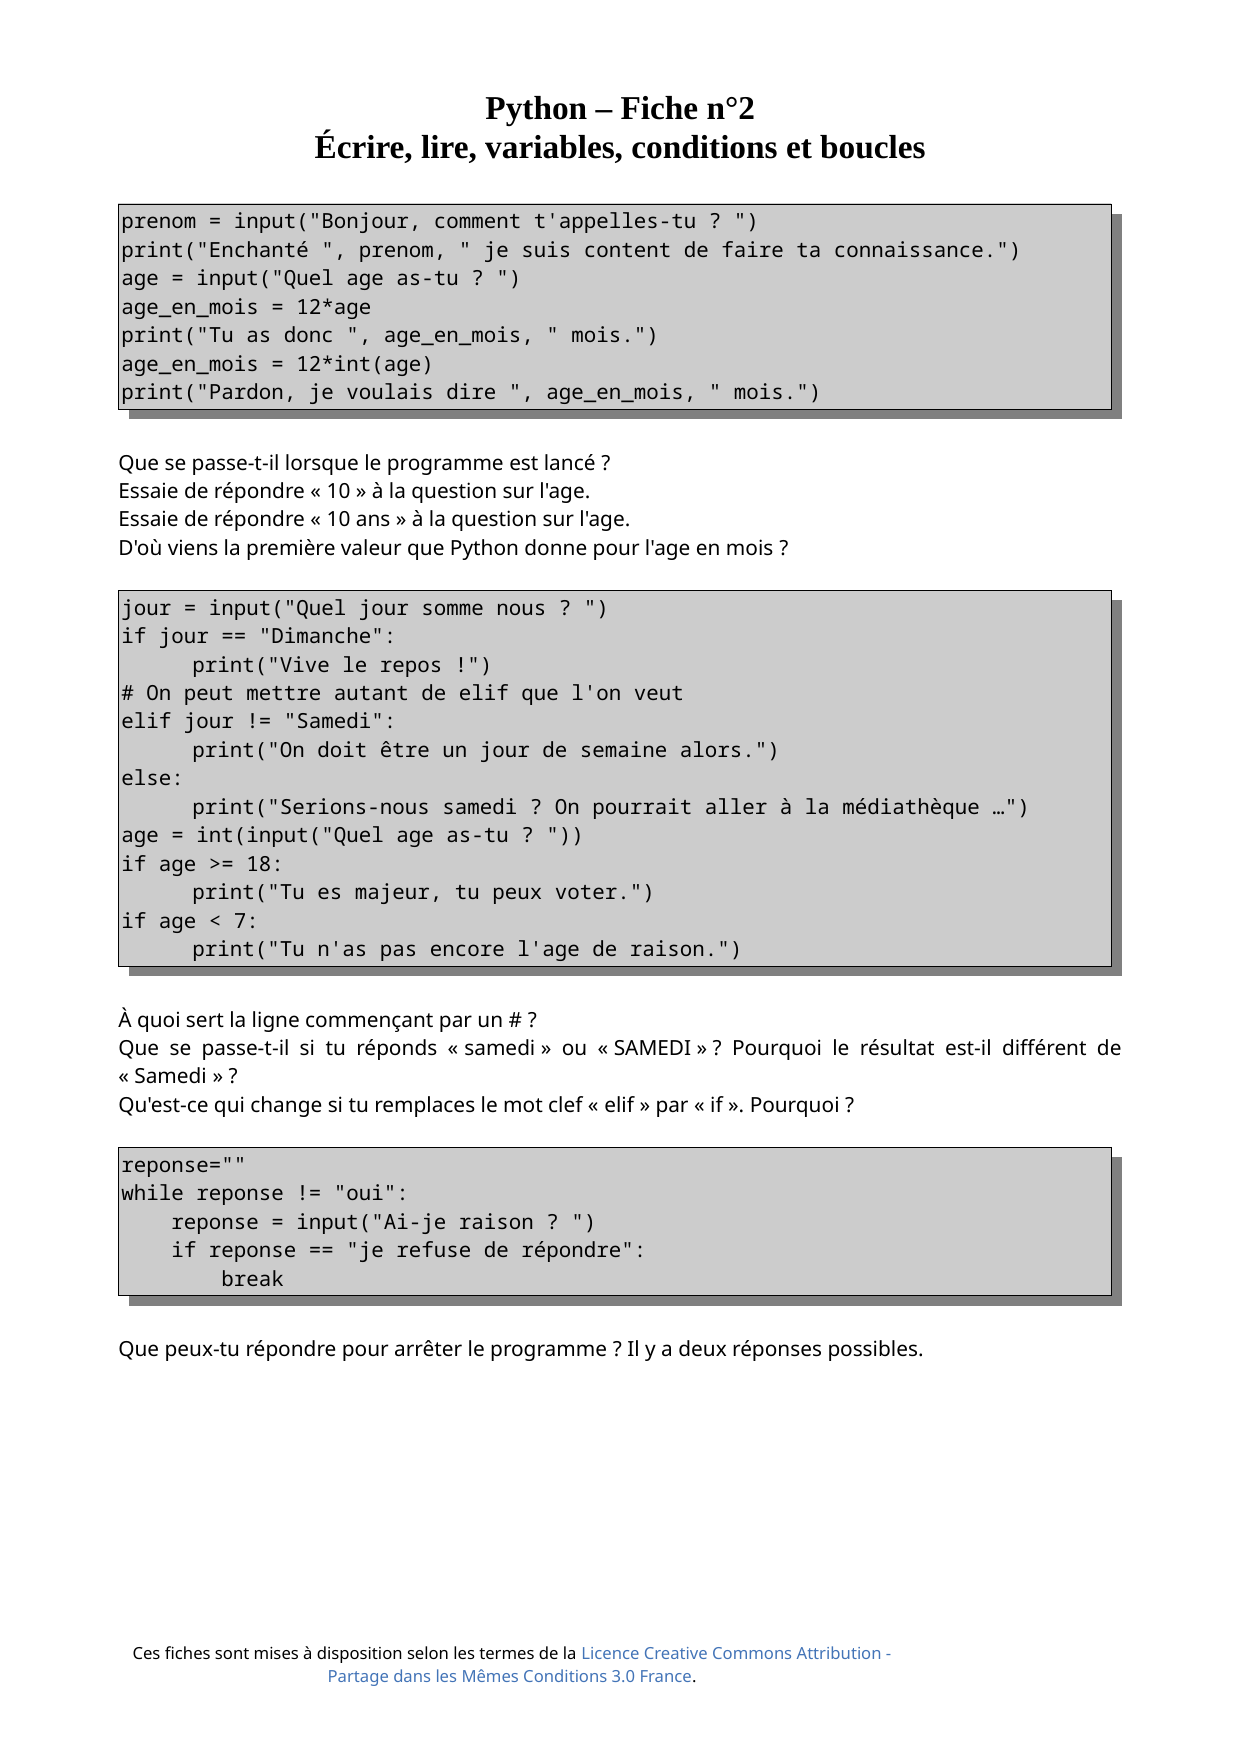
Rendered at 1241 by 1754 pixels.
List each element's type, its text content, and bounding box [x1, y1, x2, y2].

text if reponse == "je refuse de répondre": [119, 1232, 1111, 1261]
text Python – Fiche n°2 [118, 88, 1122, 127]
text print("Tu es majeur, tu peux voter.") [119, 874, 1111, 903]
text print("Serions-nous samedi ? On pourrait aller à la médiathèque …") [119, 789, 1111, 817]
text Que se passe-t-il lorsque le programme est lancé ? [118, 448, 1122, 476]
text Qu'est-ce qui change si tu remplaces le mot clef « elif » par « if ». Pourquoi ? [118, 1090, 1122, 1118]
text jour = input("Quel jour somme nous ? ") [119, 591, 1111, 618]
text D'où viens la première valeur que Python donne pour l'age en mois ? [118, 533, 1122, 561]
text print("On doit être un jour de semaine alors.") [119, 732, 1111, 761]
text print("Enchanté ", prenom, " je suis content de faire ta connaissance.") [119, 232, 1111, 260]
text age = input("Quel age as-tu ? ") [119, 260, 1111, 289]
text reponse = input("Ai-je raison ? ") [119, 1204, 1111, 1232]
text Essaie de répondre « 10 ans » à la question sur l'age. [118, 504, 1122, 533]
text if age < 7: [119, 903, 1111, 931]
text age = int(input("Quel age as-tu ? ")) [119, 817, 1111, 846]
text À quoi sert la ligne commençant par un # ? [118, 1005, 1122, 1033]
text Essaie de répondre « 10 » à la question sur l'age. [118, 476, 1122, 504]
text else: [119, 761, 1111, 789]
text age_en_mois = 12*int(age) [119, 346, 1111, 374]
text reponse="" [119, 1148, 1111, 1175]
text break [119, 1261, 1111, 1295]
text elif jour != "Samedi": [119, 704, 1111, 732]
text print("Pardon, je voulais dire ", age_en_mois, " mois.") [119, 374, 1111, 409]
text age_en_mois = 12*age [119, 289, 1111, 317]
text print("Tu n'as pas encore l'age de raison.") [119, 931, 1111, 966]
text prenom = input("Bonjour, comment t'appelles-tu ? ") [119, 205, 1111, 232]
text Écrire, lire, variables, conditions et boucles [118, 127, 1122, 165]
text if age >= 18: [119, 846, 1111, 874]
text Que peux-tu répondre pour arrêter le programme ? Il y a deux réponses possibles. [118, 1334, 1122, 1363]
text if jour == "Dimanche": [119, 618, 1111, 647]
text print("Vive le repos !") [119, 647, 1111, 675]
text while reponse != "oui": [119, 1175, 1111, 1204]
text # On peut mettre autant de elif que l'on veut [119, 675, 1111, 704]
text Que se passe-t-il si tu réponds « samedi » ou « SAMEDI » ? Pourquoi le résultat est-il différent de « Samedi » ? [118, 1033, 1122, 1090]
text print("Tu as donc ", age_en_mois, " mois.") [119, 317, 1111, 346]
